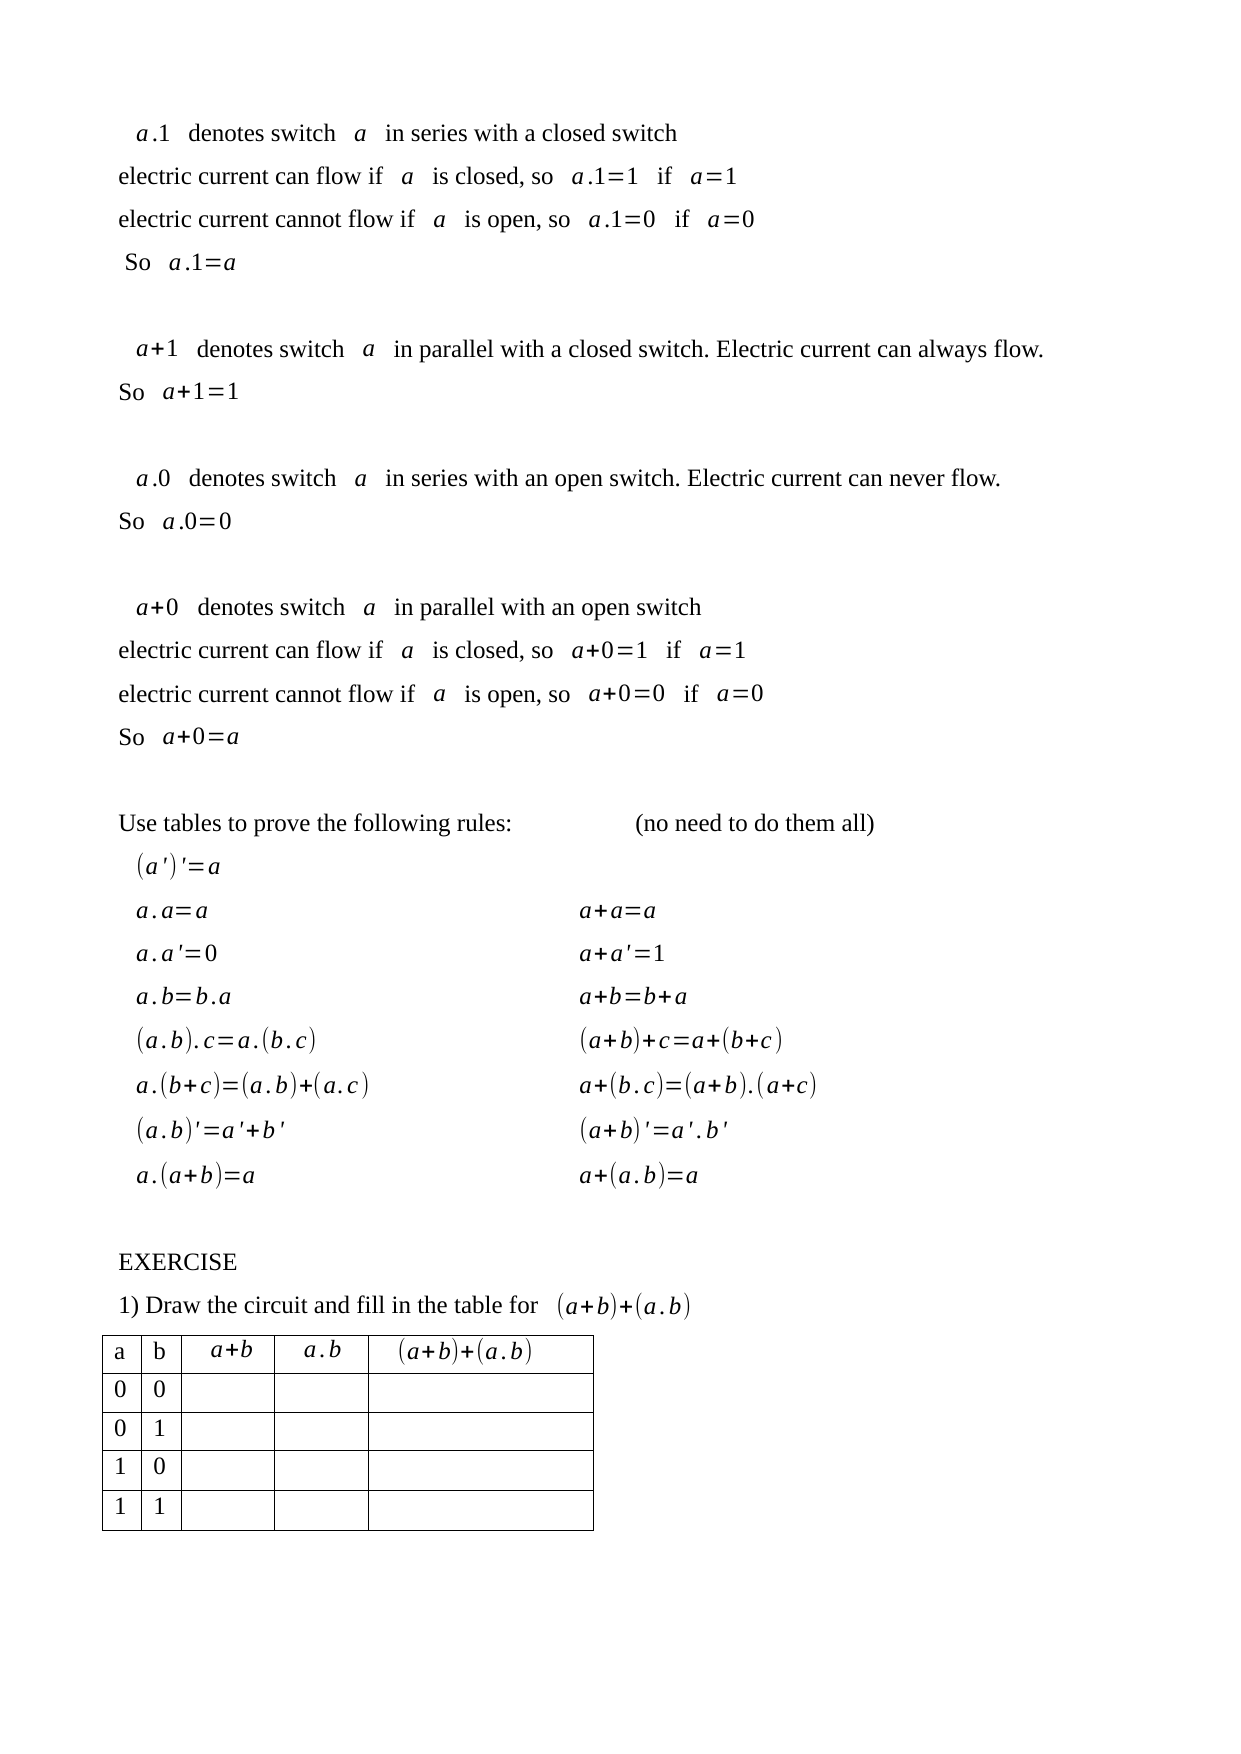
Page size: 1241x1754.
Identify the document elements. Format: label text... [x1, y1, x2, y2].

table_header [369, 1336, 593, 1373]
table_cell 0 [103, 1413, 141, 1450]
table_cell 1 [103, 1491, 141, 1530]
table_cell [182, 1491, 274, 1530]
table_cell [369, 1491, 593, 1530]
text electric current can flow ifis closed, soif [118, 161, 1122, 190]
table_cell [275, 1413, 368, 1450]
table_cell 0 [142, 1374, 181, 1412]
text denotes switchin parallel with a closed switch. Electric current can always flow. [118, 334, 1122, 362]
table_cell [182, 1374, 274, 1412]
text denotes switchin series with an open switch. Electric current can never flow. [118, 463, 1122, 492]
text denotes switchin parallel with an open switch [118, 592, 1122, 621]
text EXERCISE [118, 1247, 1122, 1276]
table_cell [275, 1491, 368, 1530]
text So [118, 247, 1122, 276]
text 1) Draw the circuit and fill in the table for [118, 1290, 1122, 1321]
text Use tables to prove the following rules: (no need to do them all) [118, 808, 1122, 837]
table_header [182, 1336, 274, 1373]
text electric current cannot flow ifis open, soif [118, 679, 1122, 707]
table_cell [275, 1451, 368, 1490]
table_cell 0 [142, 1451, 181, 1490]
text So [118, 377, 1122, 406]
table_cell [182, 1451, 274, 1490]
table_cell 1 [142, 1491, 181, 1530]
table_header a [103, 1336, 141, 1373]
text electric current can flow ifis closed, soif [118, 636, 1122, 664]
table_cell 1 [103, 1451, 141, 1490]
table_header [275, 1336, 368, 1373]
table_cell [182, 1413, 274, 1450]
table_cell [369, 1374, 593, 1412]
text electric current cannot flow ifis open, soif [118, 204, 1122, 233]
text So [118, 722, 1122, 751]
table_cell [369, 1413, 593, 1450]
table_cell 0 [103, 1374, 141, 1412]
table_cell [275, 1374, 368, 1412]
text denotes switchin series with a closed switch [118, 118, 1122, 147]
table_cell 1 [142, 1413, 181, 1450]
table_cell [369, 1451, 593, 1490]
table_header b [142, 1336, 181, 1373]
text So [118, 506, 1122, 535]
